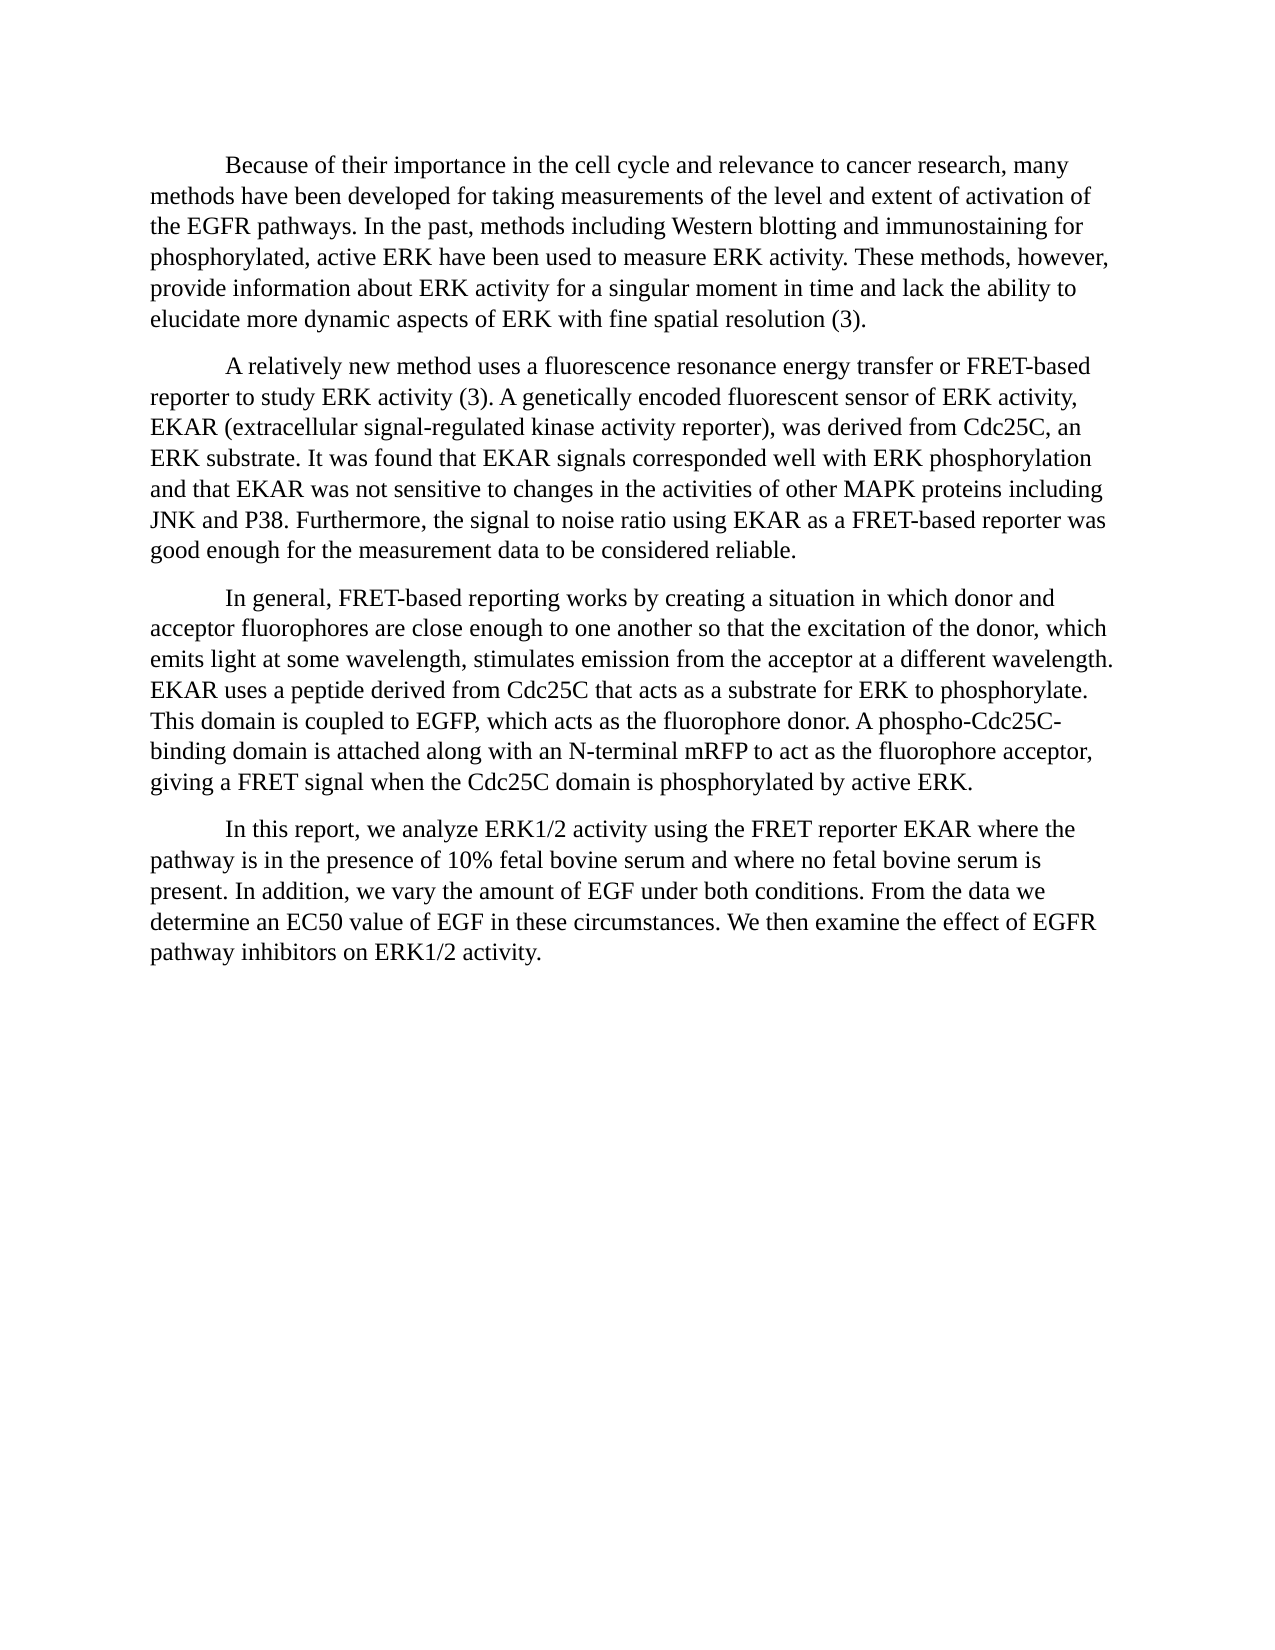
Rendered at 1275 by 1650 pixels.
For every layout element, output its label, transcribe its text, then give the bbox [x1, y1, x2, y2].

text Because of their importance in the cell cycle and relevance to cancer research, many methods have been developed for taking measurements of the level and extent of activation of the EGFR pathways. In the past, methods including Western blotting and immunostaining for phosphorylated, active ERK have been used to measure ERK activity. These methods, however, provide information about ERK activity for a singular moment in time and lack the ability to elucidate more dynamic aspects of ERK with fine spatial resolution (3). [150, 150, 1125, 332]
text In general, FRET-based reporting works by creating a situation in which donor and acceptor fluorophores are close enough to one another so that the excitation of the donor, which emits light at some wavelength, stimulates emission from the acceptor at a different wavelength. EKAR uses a peptide derived from Cdc25C that acts as a substrate for ERK to phosphorylate. This domain is coupled to EGFP, which acts as the fluorophore donor. A phospho-Cdc25C-binding domain is attached along with an N-terminal mRFP to act as the fluorophore acceptor, giving a FRET signal when the Cdc25C domain is phosphorylated by active ERK. [150, 583, 1125, 796]
text In this report, we analyze ERK1/2 activity using the FRET reporter EKAR where the pathway is in the presence of 10% fetal bovine serum and where no fetal bovine serum is present. In addition, we vary the amount of EGF under both conditions. From the data we determine an EC50 value of EGF in these circumstances. We then examine the effect of EGFR pathway inhibitors on ERK1/2 activity. [150, 814, 1125, 966]
text A relatively new method uses a fluorescence resonance energy transfer or FRET-based reporter to study ERK activity (3). A genetically encoded fluorescent sensor of ERK activity, EKAR (extracellular signal-regulated kinase activity reporter), was derived from Cdc25C, an ERK substrate. It was found that EKAR signals corresponded well with ERK phosphorylation and that EKAR was not sensitive to changes in the activities of other MAPK proteins including JNK and P38. Furthermore, the signal to noise ratio using EKAR as a FRET-based reporter was good enough for the measurement data to be considered reliable. [150, 351, 1125, 564]
